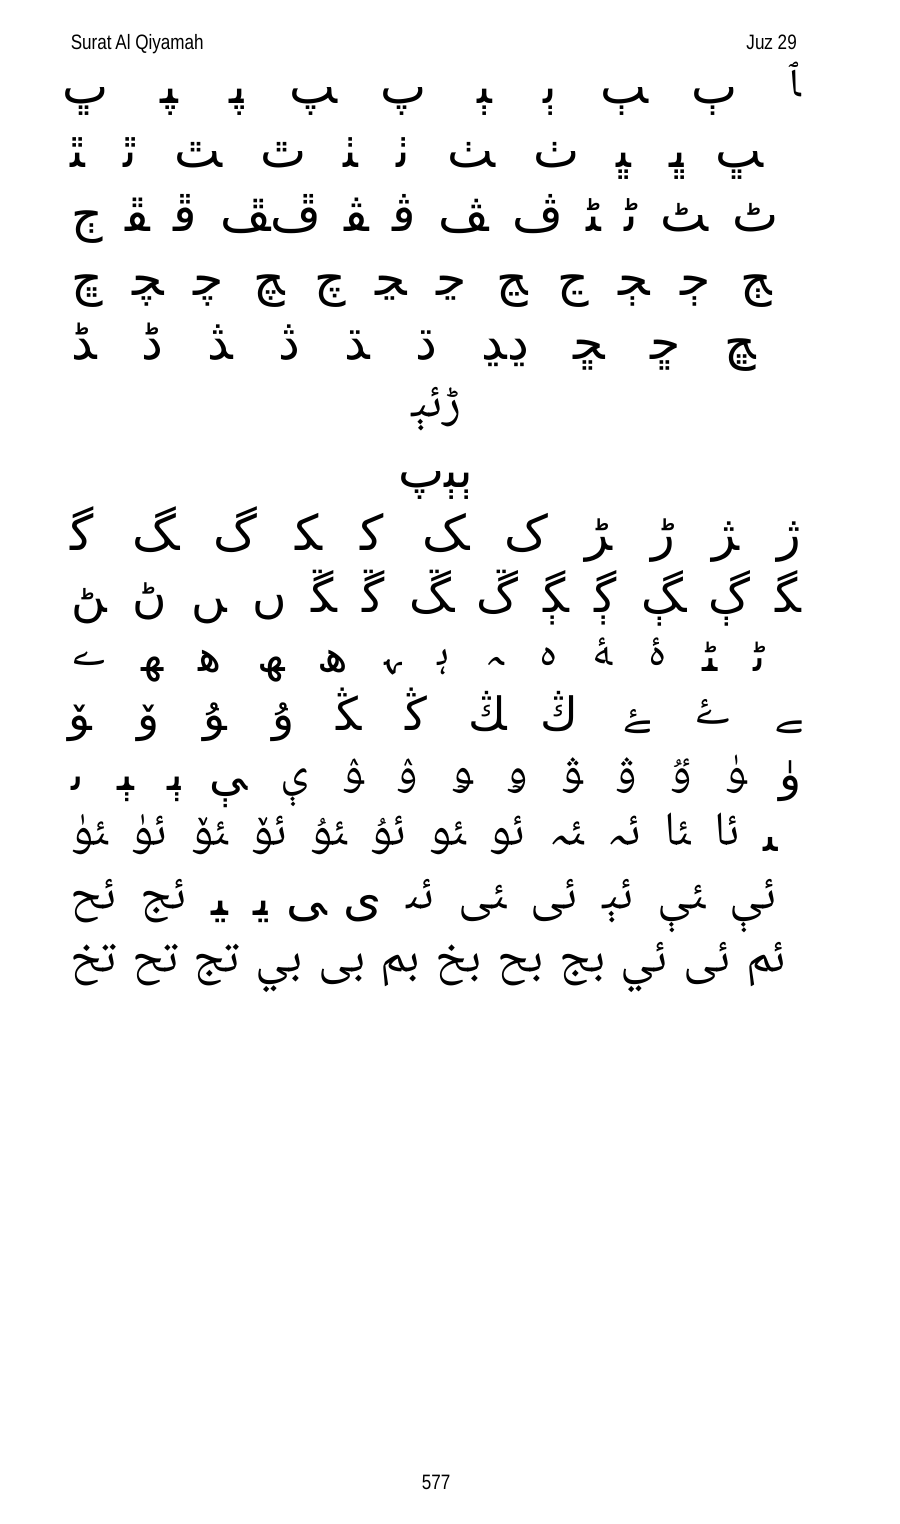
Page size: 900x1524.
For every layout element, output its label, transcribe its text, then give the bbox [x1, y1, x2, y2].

text ﭳ ﭴ ﭵ ﭶ ﭷ ﭸ ﭹ ﭺ ﭻ ﭼ ﭽ ﭾ [71, 252, 801, 315]
text ﭔﭕﭖ [71, 443, 801, 507]
text ﮯ ﮰ ﮱ ﯓ ﯔ ﯕ ﯖ ﯗ ﯘ ﯙ ﯚ [71, 689, 801, 749]
text ﰂ ﰃ ﰄ ﰅ ﰆ ﰇ ﰈ ﰉ ﰊ ﰋ ﰌ ﰍ [71, 935, 801, 999]
text ﮕ ﮖ ﮗ ﮘ ﮙ ﮚ ﮛ ﮜ ﮝ ﮞ ﮟ ﮠ ﮡ [71, 571, 801, 632]
text ﯩ ﯪ ﯫ ﯬ ﯭ ﯮ ﯯ ﯰ ﯱ ﯲ ﯳ ﯴ ﯵ [71, 809, 801, 871]
text ﯶ ﯷ ﯸ ﯹ ﯺ ﯻ ﯼ ﯽ ﯾ ﯿ ﰀ ﰁ [71, 871, 801, 935]
text ﮊ ﮋ ﮌ ﮍ ﮎ ﮏ ﮐ ﮑ ﮒ ﮓ ﮔ [71, 507, 801, 571]
text ﭛ ﭜ ﭝ ﭞ ﭟ ﭠ ﭡ ﭢ ﭣ ﭤ ﭥ [71, 124, 801, 188]
text ﭦ ﭧ ﭨ ﭩ ﭪ ﭫ ﭬ ﭭ ﭮﭯ ﭰ ﭱ ﭲ [71, 188, 801, 252]
text ﭑ ﭒ ﭓ ﭔ ﭕ ﭖ ﭗ ﭘ ﭙ ﭚ [71, 60, 801, 124]
text ﯛ ﯜ ﯝ ﯞ ﯟ ﯠ ﯡ ﯢ ﯣ ﯤ ﯥ ﯦ ﯧ ﯨ [71, 749, 801, 809]
text ﭿ ﮀ ﮁ ﮂﮃ ﮄ ﮅ ﮆ ﮇ ﮈ ﮉ [71, 315, 801, 379]
text ﮌﯸ [71, 379, 801, 443]
text ﮢ ﮣ ﮤ ﮥ ﮦ ﮧ ﮨ ﮩ ﮪ ﮫ ﮬ ﮭ ﮮ [71, 632, 801, 689]
